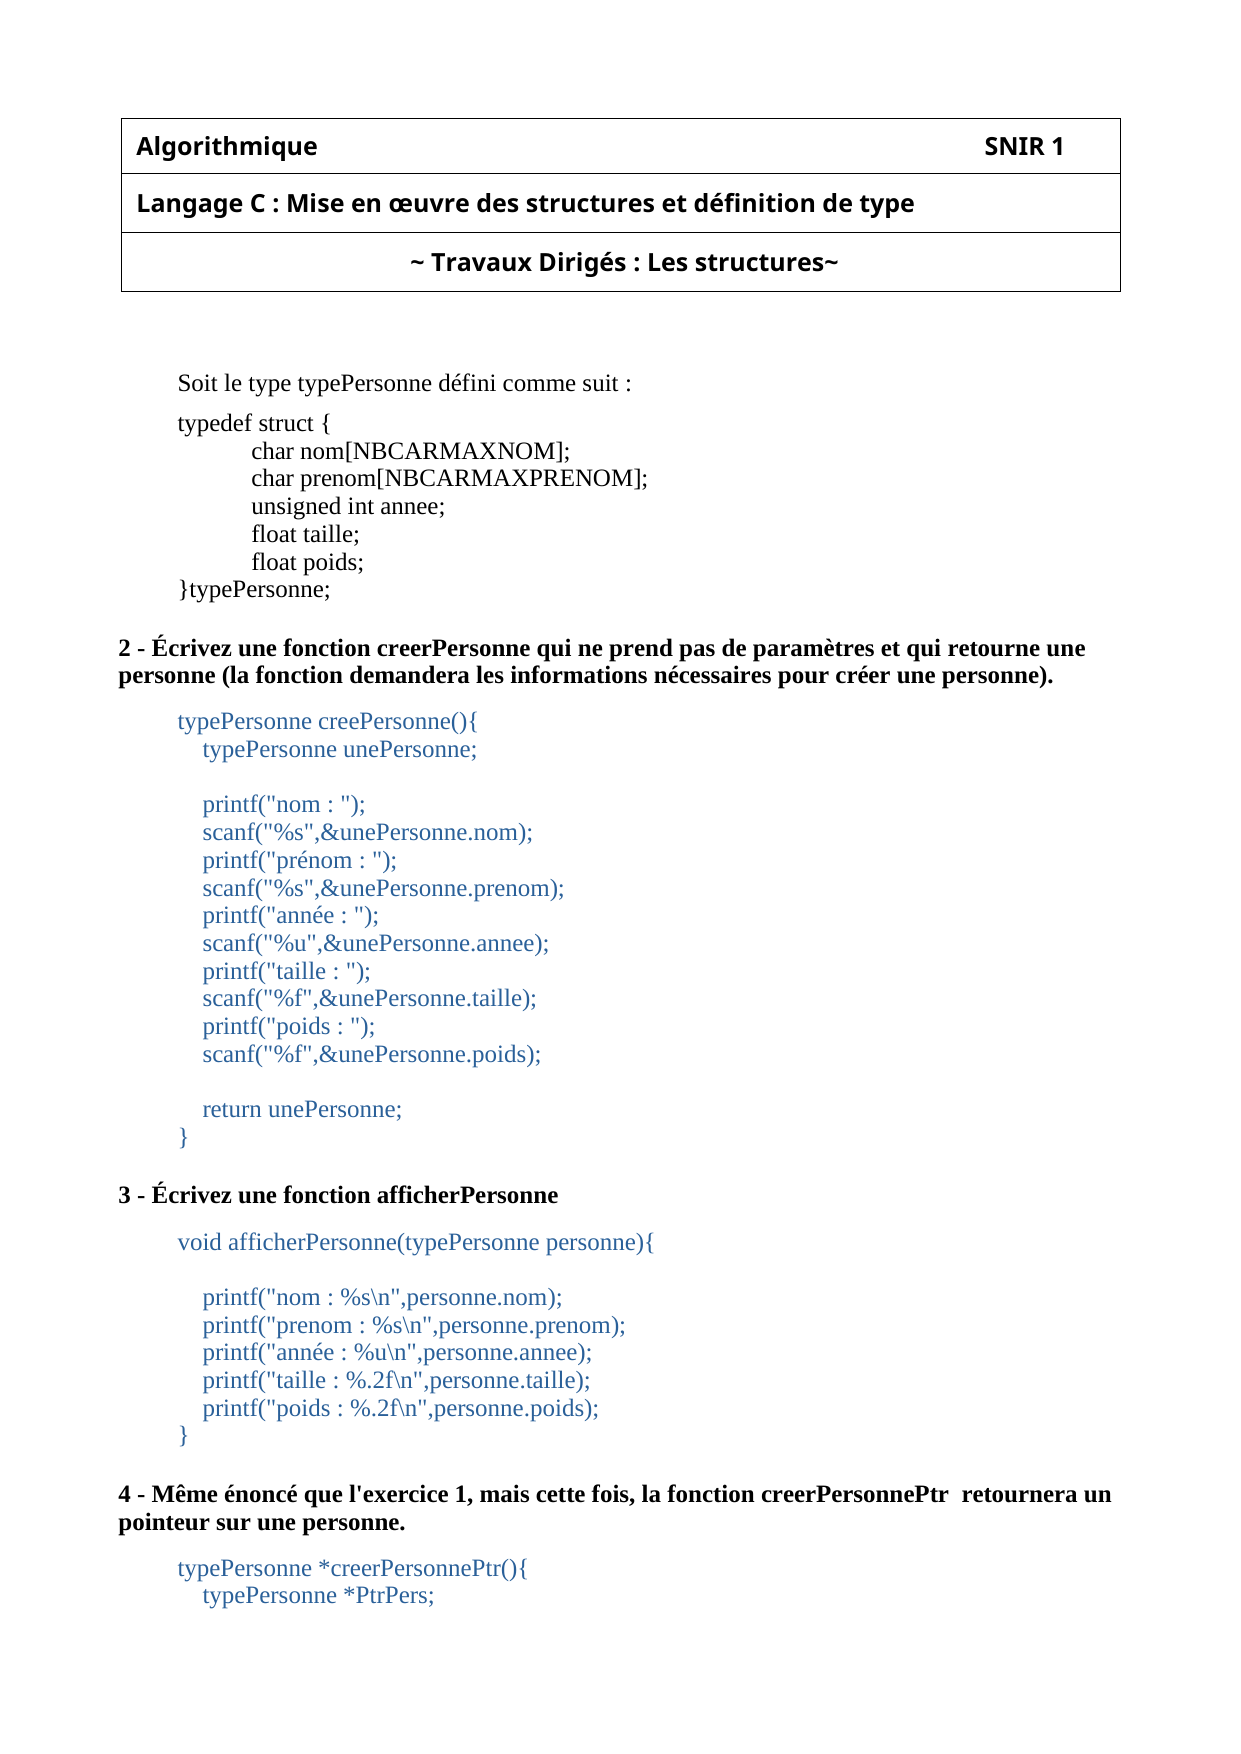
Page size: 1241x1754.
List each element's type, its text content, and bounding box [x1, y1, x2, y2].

text float taille; [177, 520, 1122, 548]
subtitle Écrivez une fonction creerPersonne qui ne prend pas de paramètres et qui retourne une personne (la fonction demandera les informations nécessaires pour créer une personne). [118, 634, 1122, 689]
text printf("prénom : "); [177, 846, 1122, 874]
text Soit le type typePersonne défini comme suit : [177, 369, 1122, 397]
text unsigned int annee; [177, 492, 1122, 520]
text typePersonne *PtrPers; [177, 1581, 1122, 1609]
text scanf("%f",&unePersonne.poids); [177, 1040, 1122, 1068]
subtitle Même énoncé que l'exercice 1, mais cette fois, la fonction creerPersonnePtr retournera un pointeur sur une personne. [118, 1480, 1122, 1535]
text typedef struct { [177, 409, 1122, 437]
text } [177, 1422, 1122, 1449]
text char prenom[NBCARMAXPRENOM]; [177, 464, 1122, 492]
text printf("poids : %.2f\n",personne.poids); [177, 1394, 1122, 1422]
text printf("année : %u\n",personne.annee); [177, 1338, 1122, 1366]
text } [177, 1123, 1122, 1151]
text scanf("%s",&unePersonne.prenom); [177, 874, 1122, 901]
text char nom[NBCARMAXNOM]; [177, 437, 1122, 464]
text typePersonne *creerPersonnePtr(){ [177, 1554, 1122, 1581]
text scanf("%u",&unePersonne.annee); [177, 929, 1122, 957]
text typePersonne creePersonne(){ [177, 707, 1122, 735]
text float poids; [177, 548, 1122, 575]
table_cell Langage C : Mise en œuvre des structures et définition de type [122, 174, 1120, 232]
text printf("année : "); [177, 901, 1122, 929]
text scanf("%s",&unePersonne.nom); [177, 818, 1122, 846]
text scanf("%f",&unePersonne.taille); [177, 984, 1122, 1012]
subtitle Écrivez une fonction afficherPersonne [118, 1182, 1122, 1209]
text }typePersonne; [177, 575, 1122, 603]
text printf("taille : %.2f\n",personne.taille); [177, 1366, 1122, 1394]
text printf("poids : "); [177, 1012, 1122, 1040]
table_cell ~ Travaux Dirigés : Les structures~ [122, 233, 1120, 291]
text printf("prenom : %s\n",personne.prenom); [177, 1311, 1122, 1338]
text void afficherPersonne(typePersonne personne){ [177, 1228, 1122, 1255]
text printf("taille : "); [177, 957, 1122, 984]
text printf("nom : %s\n",personne.nom); [177, 1283, 1122, 1311]
text typePersonne unePersonne; [177, 735, 1122, 763]
table_header Algorithmique SNIR 1 [122, 119, 1120, 173]
text return unePersonne; [177, 1095, 1122, 1123]
text printf("nom : "); [177, 791, 1122, 818]
